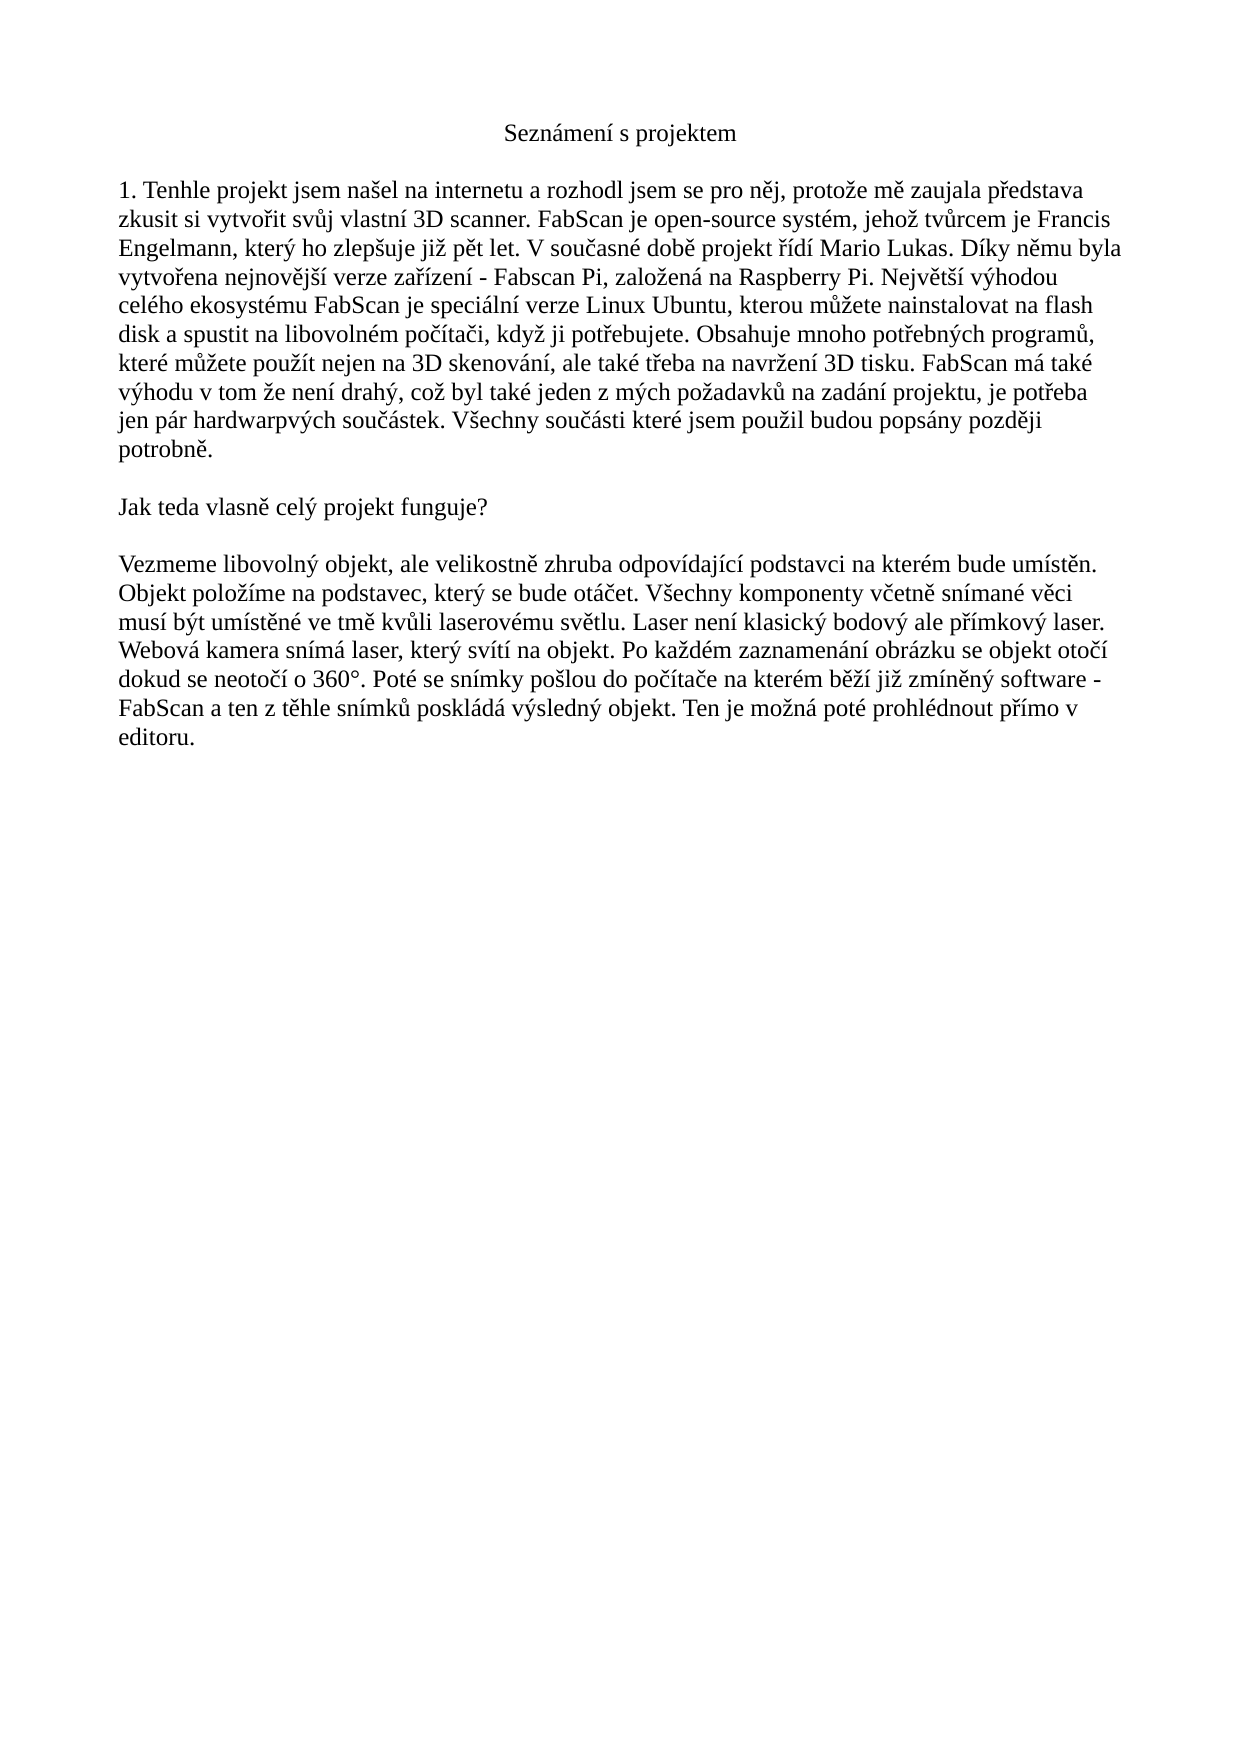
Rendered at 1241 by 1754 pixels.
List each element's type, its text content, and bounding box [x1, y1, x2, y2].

text Seznámení s projektem [118, 118, 1122, 147]
text 1. Tenhle projekt jsem našel na internetu a rozhodl jsem se pro něj, protože mě zaujala představa zkusit si vytvořit svůj vlastní 3D scanner. FabScan je open-source systém, jehož tvůrcem je Francis Engelmann, který ho zlepšuje již pět let. V současné době projekt řídí Mario Lukas. Díky němu byla vytvořena nejnovější verze zařízení - Fabscan Pi, založená na Raspberry Pi. Největší výhodou celého ekosystému FabScan je speciální verze Linux Ubuntu, kterou můžete nainstalovat na flash disk a spustit na libovolném počítači, když ji potřebujete. Obsahuje mnoho potřebných programů, které můžete použít nejen na 3D skenování, ale také třeba na navržení 3D tisku. FabScan má také výhodu v tom že není drahý, což byl také jeden z mých požadavků na zadání projektu, je potřeba jen pár hardwarpvých součástek. Všechny součásti které jsem použil budou popsány později potrobně. [118, 176, 1122, 463]
text Jak teda vlasně celý projekt funguje? [118, 492, 1122, 521]
text Vezmeme libovolný objekt, ale velikostně zhruba odpovídající podstavci na kterém bude umístěn. Objekt položíme na podstavec, který se bude otáčet. Všechny komponenty včetně snímané věci musí být umístěné ve tmě kvůli laserovému světlu. Laser není klasický bodový ale přímkový laser. Webová kamera snímá laser, který svítí na objekt. Po každém zaznamenání obrázku se objekt otočí dokud se neotočí o 360°. Poté se snímky pošlou do počítače na kterém běží již zmíněný software - FabScan a ten z těhle snímků poskládá výsledný objekt. Ten je možná poté prohlédnout přímo v editoru. [118, 549, 1122, 751]
